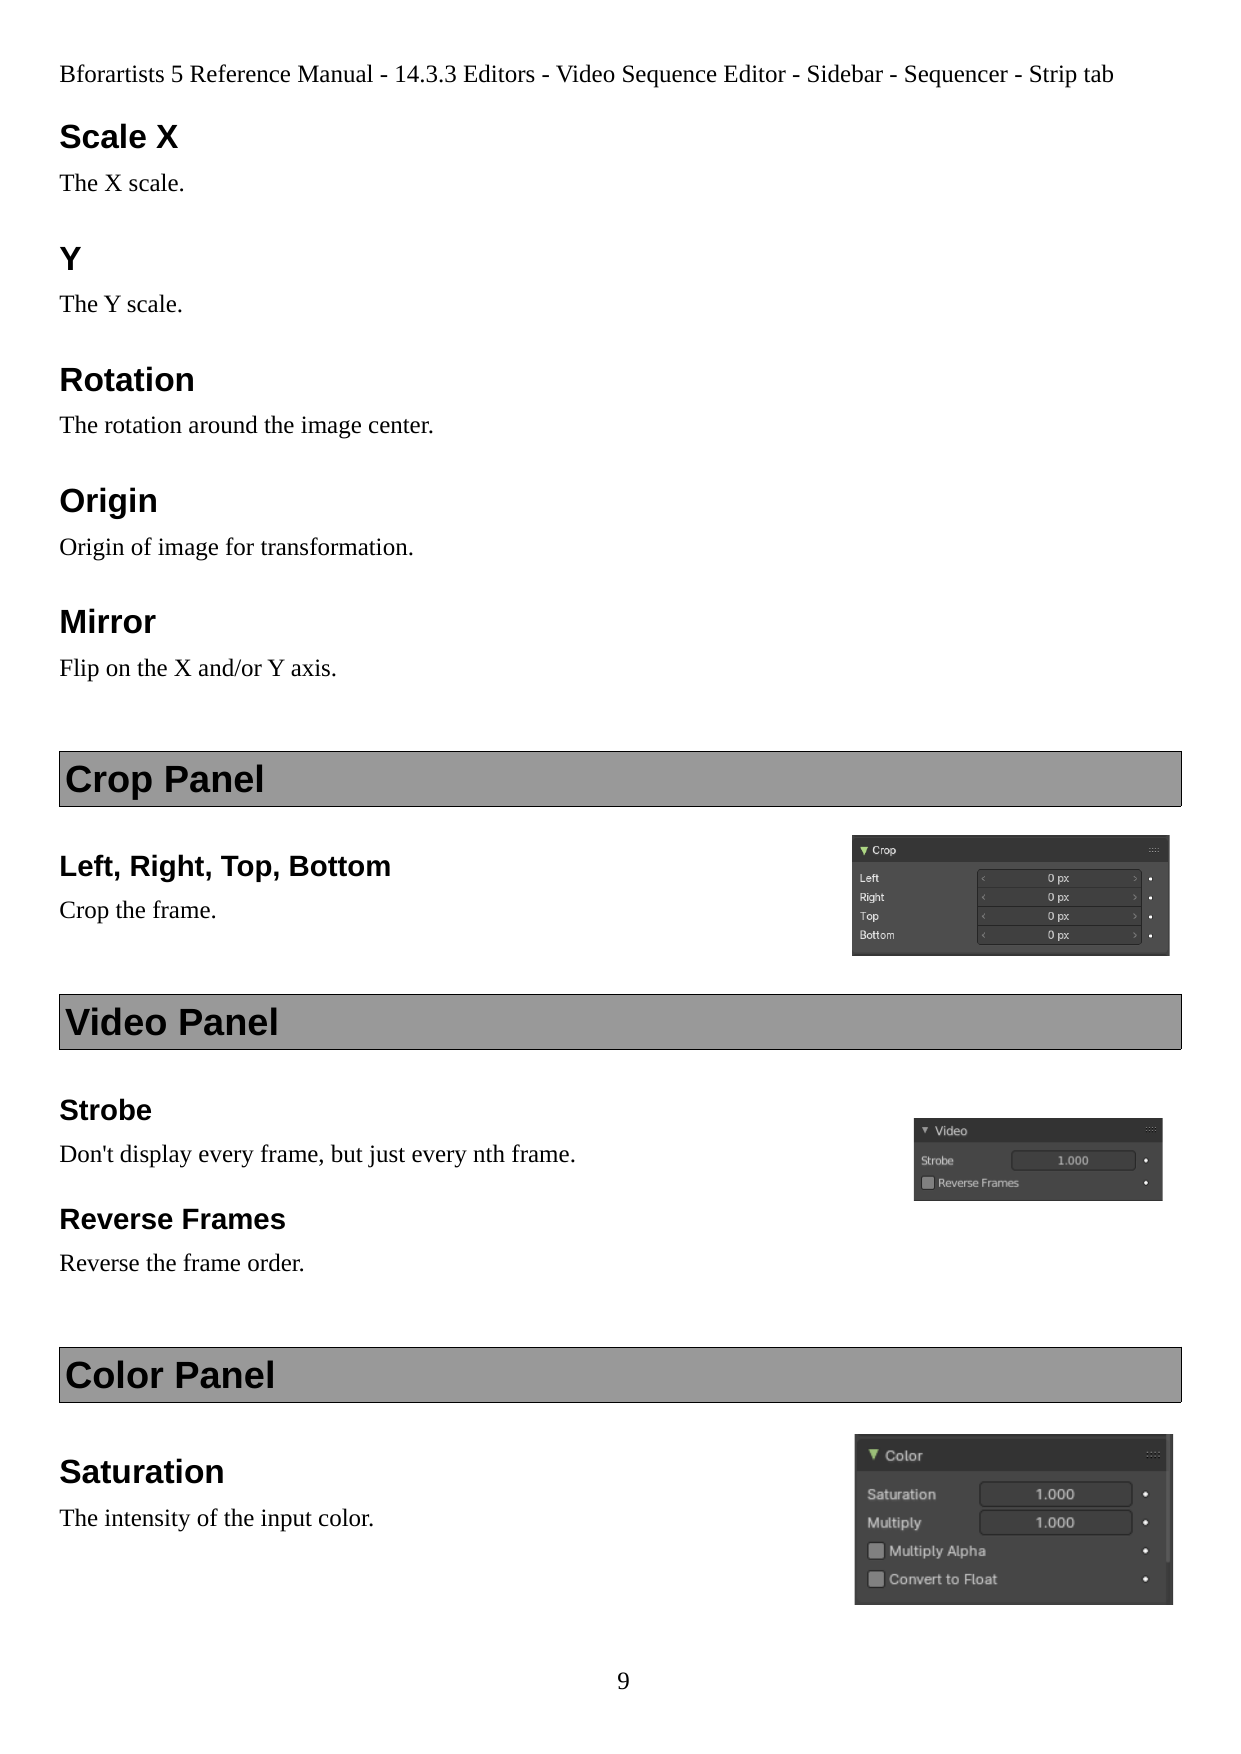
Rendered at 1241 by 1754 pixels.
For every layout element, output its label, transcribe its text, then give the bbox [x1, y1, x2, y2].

picture [913, 1118, 1163, 1201]
picture [852, 835, 1170, 956]
subtitle Reverse Frames [59, 1202, 1181, 1236]
subtitle [1174, 1452, 1181, 1490]
subtitle Saturation [59, 1452, 854, 1490]
subtitle Left, Right, Top, Bottom [59, 849, 852, 883]
text Reverse the frame order. [59, 1248, 1181, 1277]
text Flip on the X and/or Y axis. [59, 653, 1181, 681]
text The Y scale. [59, 289, 1181, 318]
text The intensity of the input color. [59, 1503, 854, 1531]
subtitle Rotation [59, 359, 1181, 398]
subtitle Scale X [59, 117, 1181, 156]
table_header Crop Panel [60, 752, 1181, 806]
subtitle Mirror [59, 601, 1181, 640]
text The rotation around the image center. [59, 411, 1181, 439]
subtitle Strobe [59, 1092, 1181, 1126]
table_header Color Panel [60, 1348, 1181, 1402]
table_header Video Panel [60, 995, 1181, 1049]
text Don't display every frame, but just every nth frame. [59, 1139, 913, 1167]
subtitle Y [59, 238, 1181, 277]
text Crop the frame. [59, 896, 852, 924]
text Origin of image for transformation. [59, 532, 1181, 560]
subtitle Origin [59, 480, 1181, 519]
text [1170, 896, 1181, 924]
text The X scale. [59, 168, 1181, 197]
picture [854, 1434, 1174, 1605]
